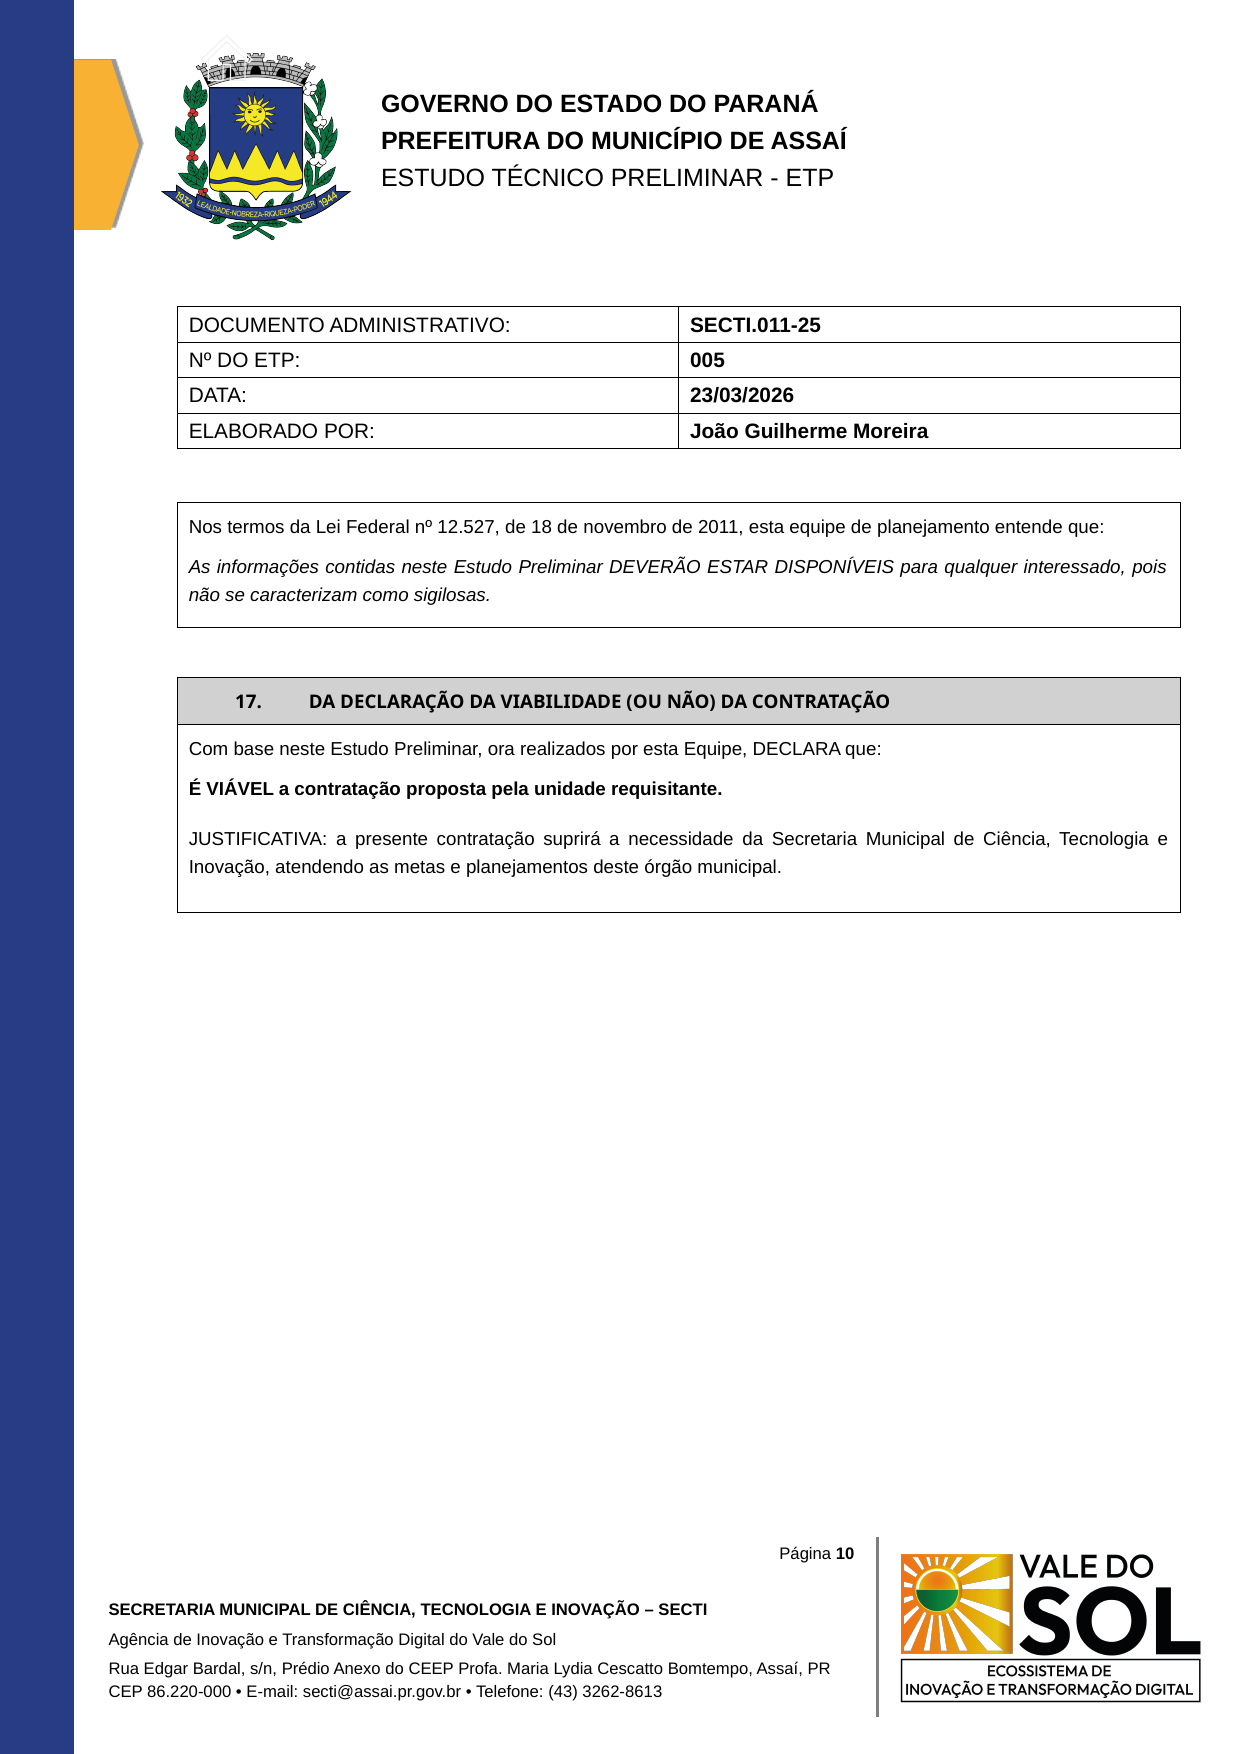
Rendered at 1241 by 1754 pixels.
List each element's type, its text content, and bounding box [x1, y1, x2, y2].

table_header DA DECLARAÇÃO DA VIABILIDADE (OU NÃO) DA CONTRATAÇÃO [178, 678, 1180, 724]
picture [235, 47, 250, 61]
picture [894, 1548, 1206, 1711]
picture [158, 47, 354, 246]
table_cell Nos termos da Lei Federal nº 12.527, de 18 de novembro de 2011, esta equipe de planejamento entende que: As informações contidas neste Estudo Preliminar DEVERÃO ESTAR DISPONÍVEIS para qualquer interessado, pois não se caracterizam como sigilosas. [178, 503, 1180, 627]
picture [203, 47, 219, 61]
picture [209, 47, 244, 79]
table_cell Com base neste Estudo Preliminar, ora realizados por esta Equipe, DECLARA que: É VIÁVEL a contratação proposta pela unidade requisitante. JUSTIFICATIVA: a presente contratação suprirá a necessidade da Secretaria Municipal de Ciência, Tecnologia e Inovação, atendendo as metas e planejamentos deste órgão municipal. [178, 725, 1180, 912]
